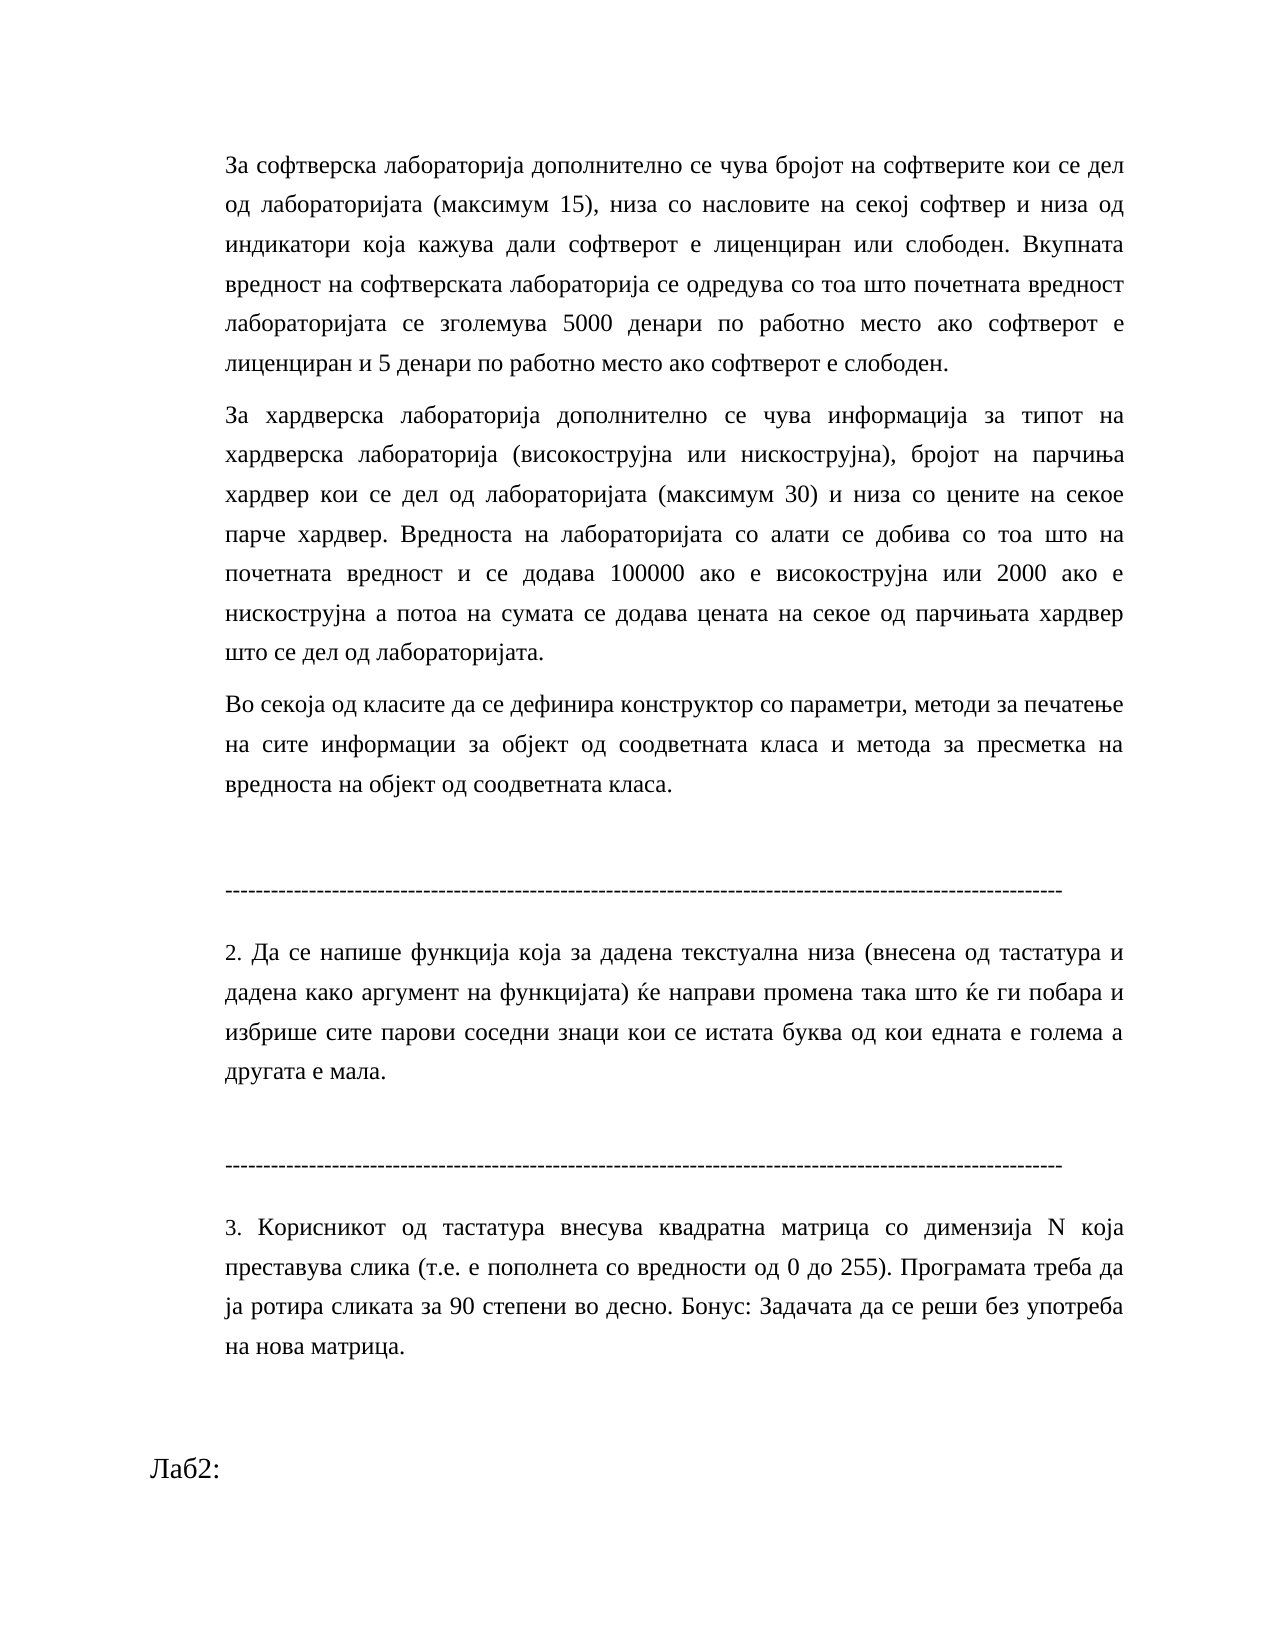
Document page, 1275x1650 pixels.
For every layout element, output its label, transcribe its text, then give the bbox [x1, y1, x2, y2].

text 3. Корисникот од тастатура внесува квадратна матрица со димензија N која преставува слика (т.е. е пополнета со вредности од 0 до 255). Програмата треба да ја ротира сликата за 90 степени во десно. Бонус: Задачата да се реши без употреба на нова матрица. [225, 1212, 1125, 1360]
text За хардверска лабораторија дополнително се чува информација за типот на хардверска лабораторија (високострујна или нискострујна), бројот на парчиња хардвер кои се дел од лабораторијата (максимум 30) и низа со цените на секое парче хардвер. Вредноста на лабораторијата со алати се добива со тоа што на почетната вредност и се додава 100000 ако е високострујна или 2000 ако е нискострујна а потоа на сумата се додава цената на секое од парчињата хардвер што се дел од лабораторијата. [225, 400, 1125, 666]
text Лаб2: [150, 1451, 1125, 1484]
text За софтверска лабораторија дополнително се чува бројот на софтверите кои се дел од лабораторијата (максимум 15), низа со насловите на секој софтвер и низа од индикатори која кажува дали софтверот е лиценциран или слободен. Вкупната вредност на софтверската лабораторија се одредува со тоа што почетната вредност лабораторијата се зголемува 5000 денари по работно место ако софтверот е лиценциран и 5 денари по работно место ако софтверот е слободен. [225, 150, 1125, 377]
text -------------------------------------------------------------------------------------------------------------- [150, 876, 1125, 902]
text 2. Да се напише функција која за дадена текстуална низа (внесена од тастатура и дадена како аргумент на функцијата) ќе направи промена така што ќе ги побара и избрише сите парови соседни знаци кои се истата буква од кои едната е голема а другата е мала. [225, 937, 1125, 1085]
text Во секоја од класите да се дефинира конструктор со параметри, методи за печатење на сите информации за објект од соодветната класа и метода за пресметка на вредноста на објект од соодветната класа. [225, 689, 1125, 797]
text -------------------------------------------------------------------------------------------------------------- [150, 1151, 1125, 1177]
